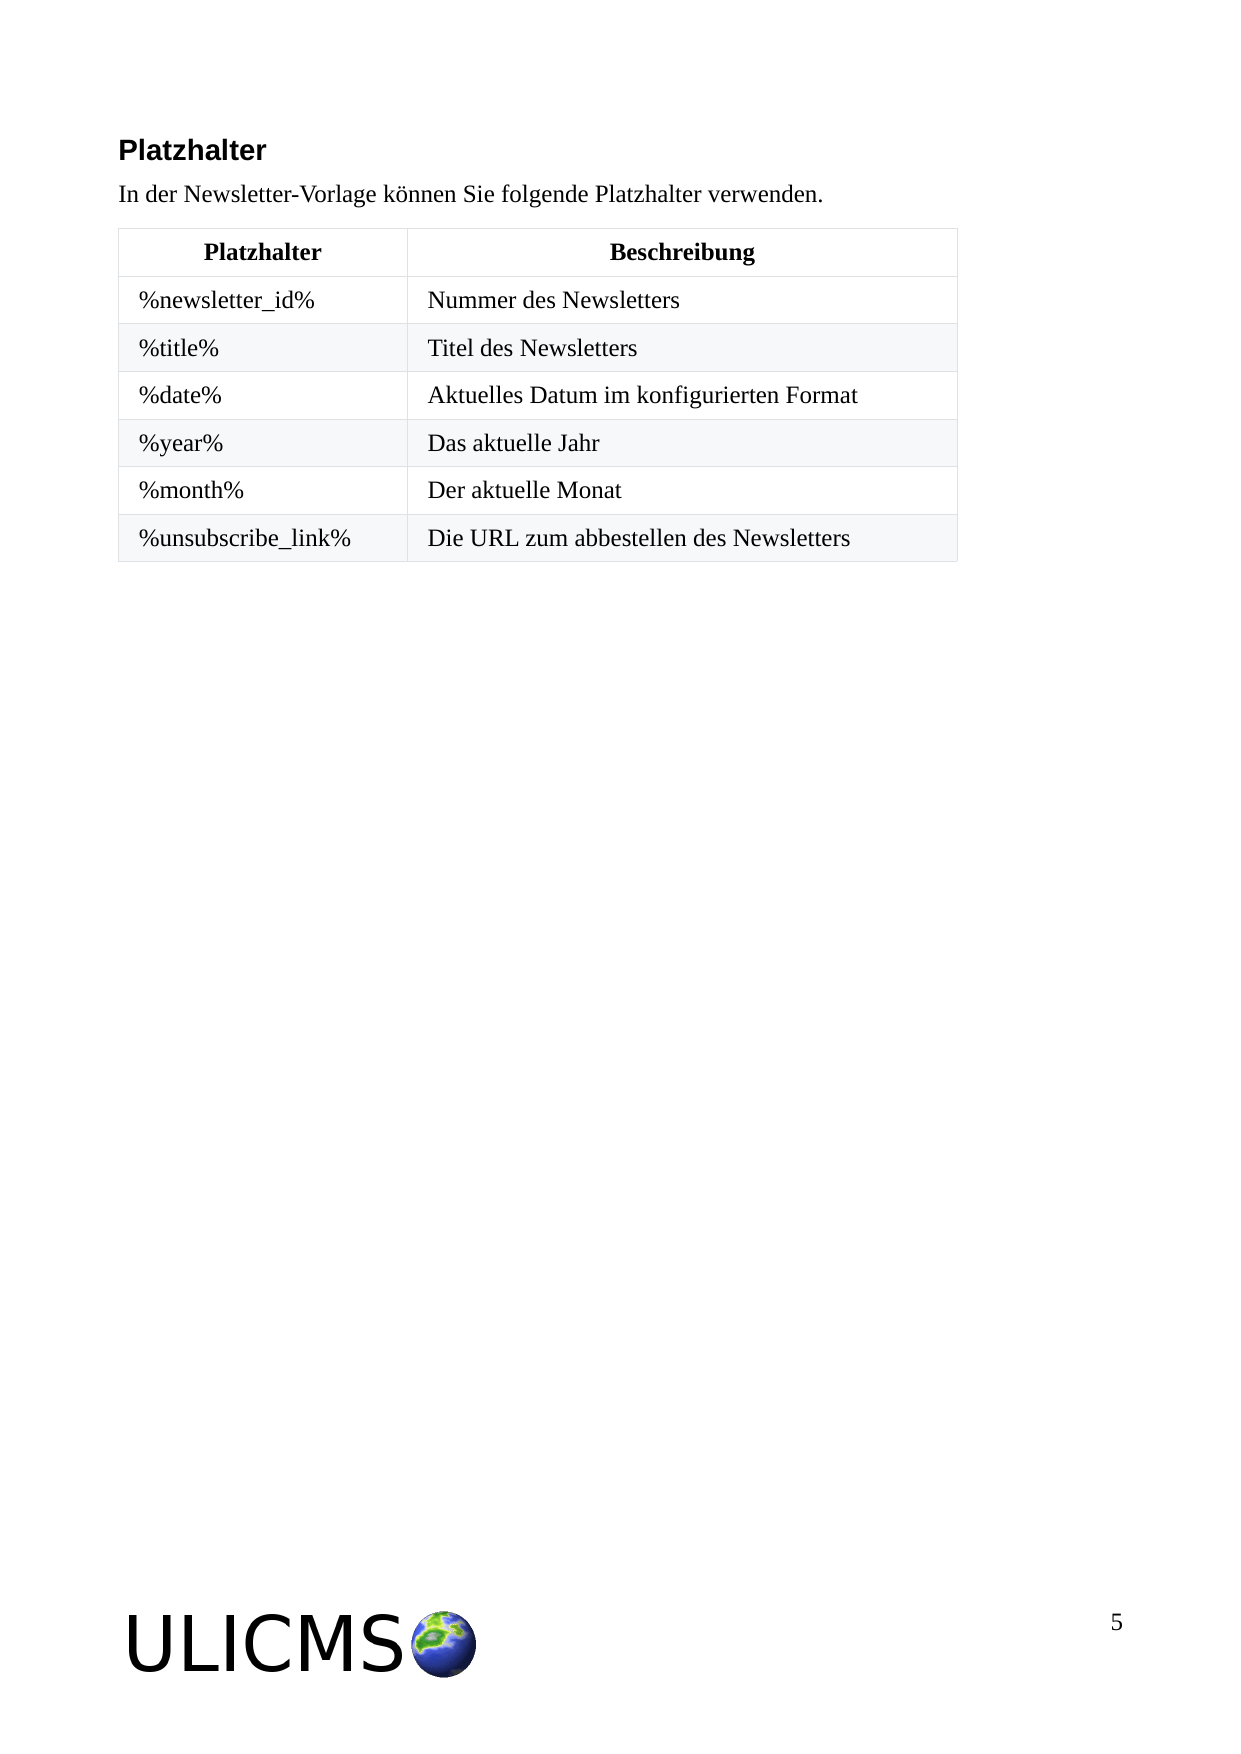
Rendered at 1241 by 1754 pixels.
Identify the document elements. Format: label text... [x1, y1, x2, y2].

table_cell %title% [119, 324, 407, 371]
table_cell %newsletter_id% [119, 277, 407, 323]
table_cell Der aktuelle Monat [408, 467, 957, 514]
table_cell Die URL zum abbestellen des Newsletters [408, 515, 957, 561]
table_cell Titel des Newsletters [408, 324, 957, 371]
table_header Beschreibung [408, 229, 957, 276]
table_cell %date% [119, 372, 407, 418]
picture [118, 1607, 479, 1681]
table_header Platzhalter [119, 229, 407, 276]
table_cell %year% [119, 420, 407, 466]
table_cell %month% [119, 467, 407, 514]
text In der Newsletter-Vorlage können Sie folgende Platzhalter verwenden. [118, 179, 1123, 208]
table_cell Das aktuelle Jahr [408, 420, 957, 466]
table_cell %unsubscribe_link% [119, 515, 407, 561]
table_cell Aktuelles Datum im konfigurierten Format [408, 372, 957, 418]
table_cell Nummer des Newsletters [408, 277, 957, 323]
subtitle Platzhalter [118, 133, 1123, 166]
